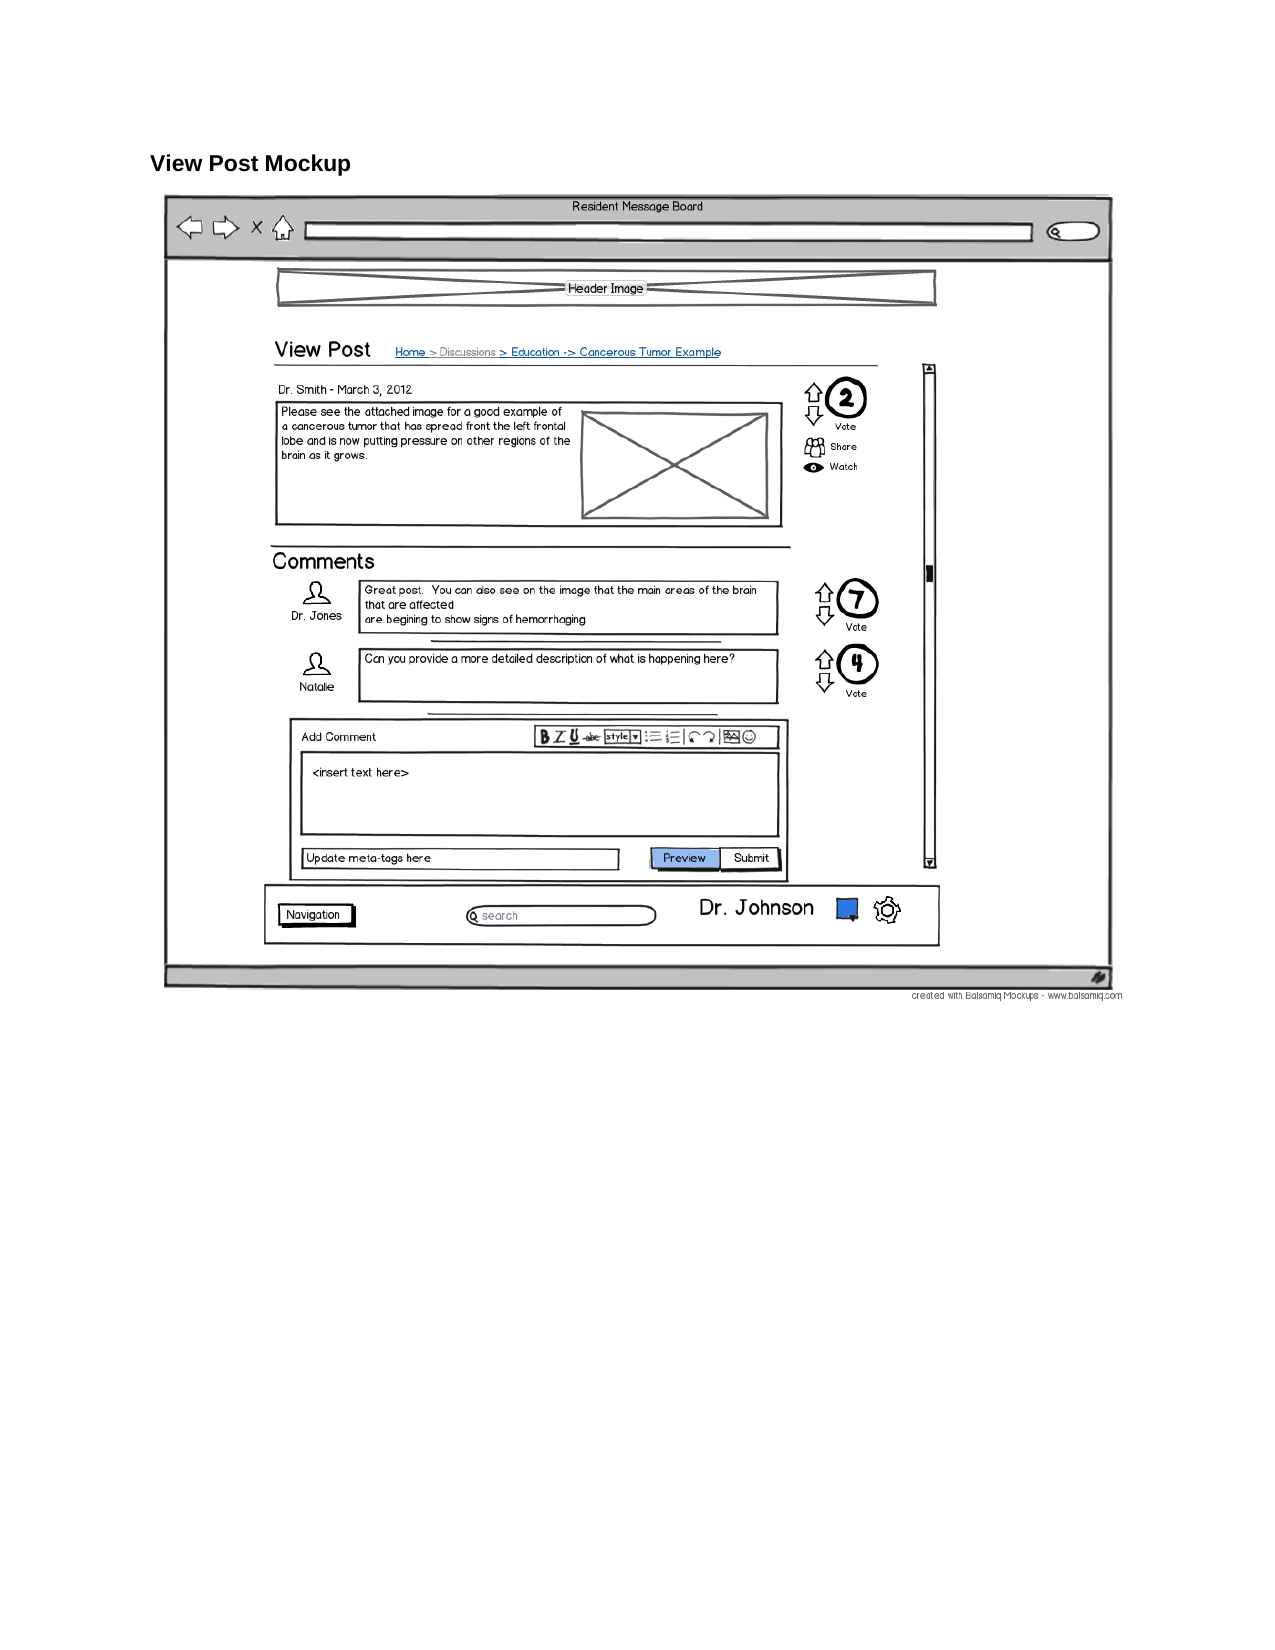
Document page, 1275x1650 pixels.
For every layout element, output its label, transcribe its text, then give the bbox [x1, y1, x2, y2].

text View Post Mockup [150, 150, 1125, 176]
picture [150, 180, 1125, 1003]
